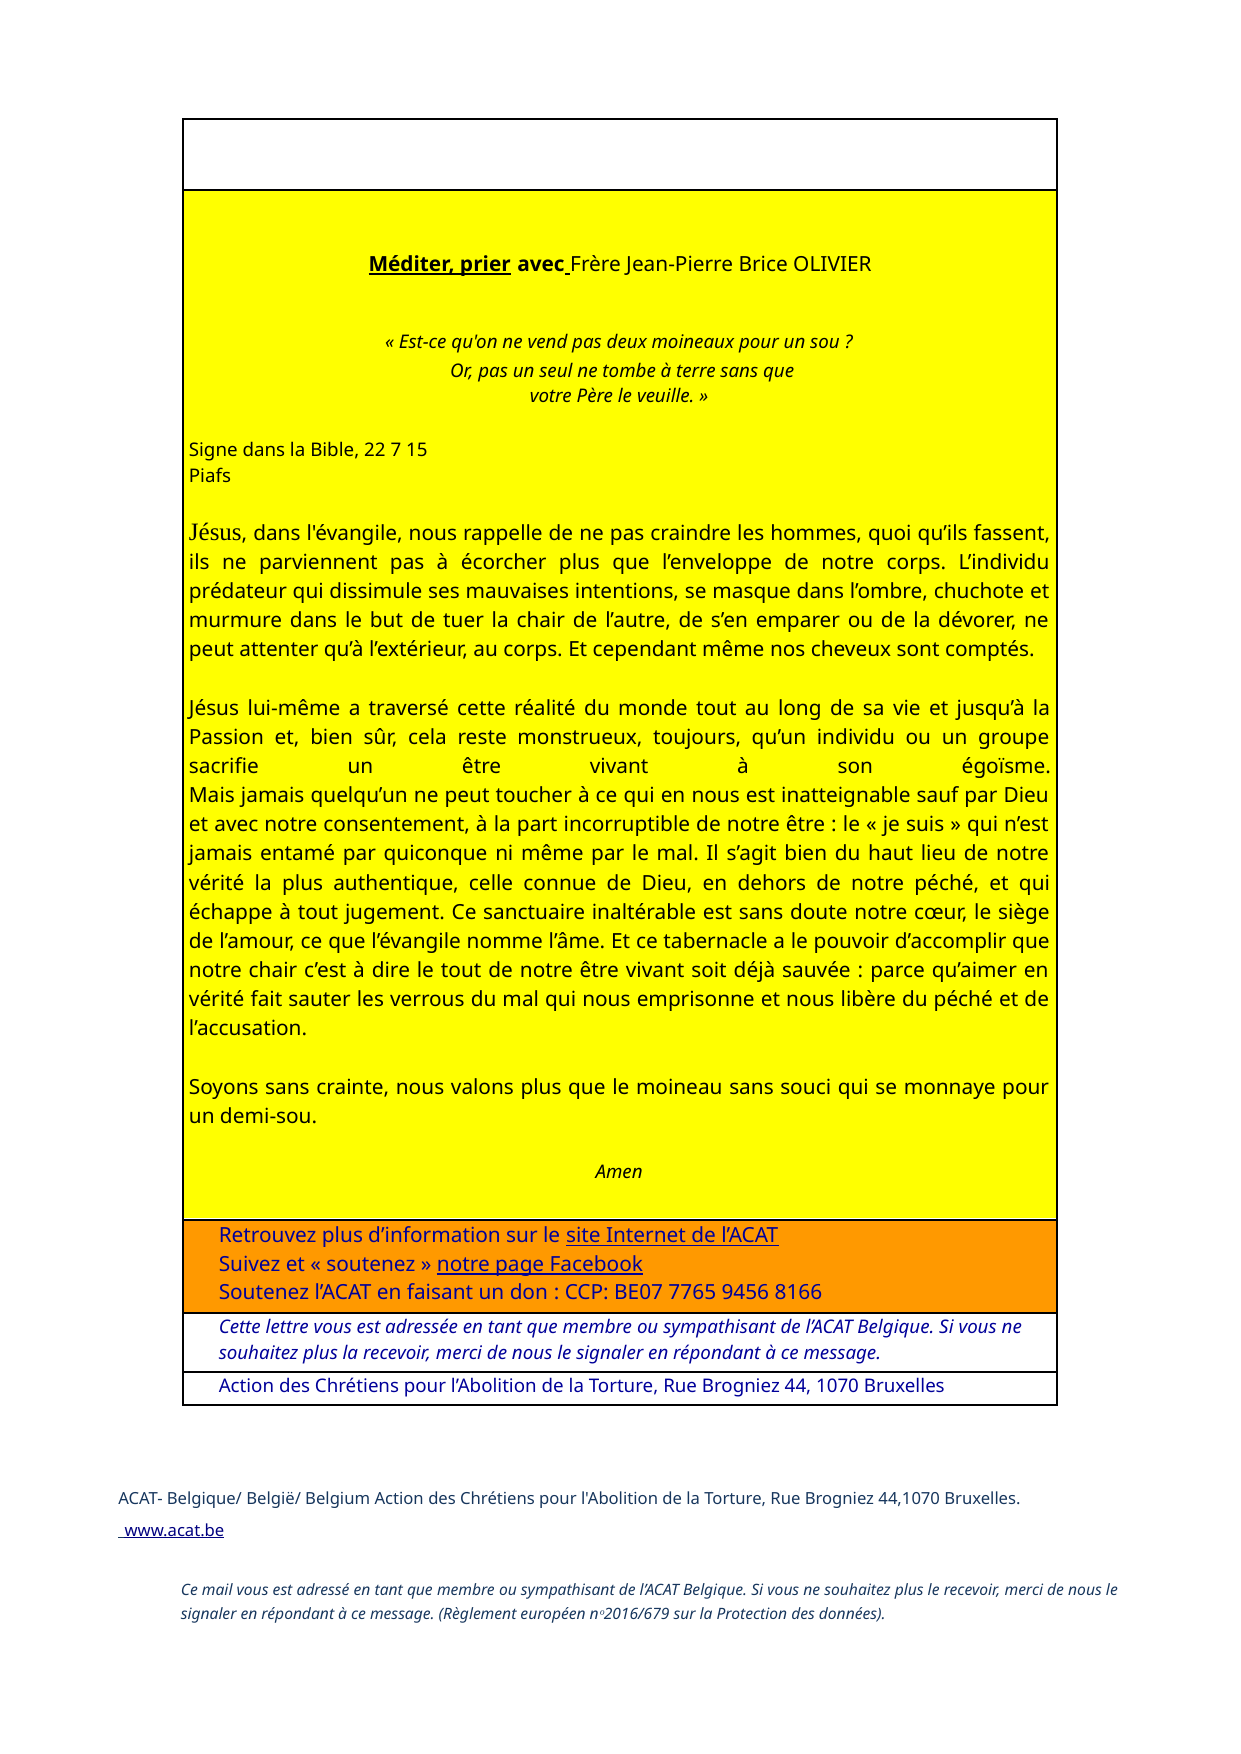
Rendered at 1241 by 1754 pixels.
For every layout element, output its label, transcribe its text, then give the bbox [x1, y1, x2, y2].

table_cell Méditer, prier avec Frère Jean-Pierre Brice OLIVIER « Est-ce qu'on ne vend pas deux moineaux pour un sou ? Or, pas un seul ne tombe à terre sans que votre Père le veuille. » Signe dans la Bible, 22 7 15 Piafs Jésus, dans l'évangile, nous rappelle de ne pas craindre les hommes, quoi qu’ils fassent, ils ne parviennent pas à écorcher plus que l’enveloppe de notre corps. L’individu prédateur qui dissimule ses mauvaises intentions, se masque dans l’ombre, chuchote et murmure dans le but de tuer la chair de l’autre, de s’en emparer ou de la dévorer, ne peut attenter qu’à l’extérieur, au corps. Et cependant même nos cheveux sont comptés. Jésus lui-même a traversé cette réalité du monde tout au long de sa vie et jusqu’à la Passion et, bien sûr, cela reste monstrueux, toujours, qu’un individu ou un groupe sacrifie un être vivant à son égoïsme. Mais jamais quelqu’un ne peut toucher à ce qui en nous est inatteignable sauf par Dieu et avec notre consentement, à la part incorruptible de notre être : le « je suis » qui n’est jamais entamé par quiconque ni même par le mal. Il s’agit bien du haut lieu de notre vérité la plus authentique, celle connue de Dieu, en dehors de notre péché, et qui échappe à tout jugement. Ce sanctuaire inaltérable est sans doute notre cœur, le siège de l’amour, ce que l’évangile nomme l’âme. Et ce tabernacle a le pouvoir d’accomplir que notre chair c’est à dire le tout de notre être vivant soit déjà sauvée : parce qu’aimer en vérité fait sauter les verrous du mal qui nous emprisonne et nous libère du péché et de l’accusation. Soyons sans crainte, nous valons plus que le moineau sans souci qui se monnaye pour un demi-sou. Amen [184, 191, 1056, 1218]
table_cell [184, 120, 1056, 189]
text www.acat.be [118, 1513, 1122, 1541]
table_cell Action des Chrétiens pour l’Abolition de la Torture, Rue Brogniez 44, 1070 Bruxelles [184, 1373, 1056, 1404]
table_cell Cette lettre vous est adressée en tant que membre ou sympathisant de l’ACAT Belgique. Si vous ne souhaitez plus la recevoir, merci de nous le signaler en répondant à ce message. [184, 1314, 1056, 1371]
text ACAT- Belgique/ België/ Belgium Action des Chrétiens pour l'Abolition de la Torture, Rue Brogniez 44,1070 Bruxelles. [118, 1487, 1122, 1509]
table_cell Retrouvez plus d’information sur le site Internet de l’ACAT Suivez et « soutenez » notre page Facebook Soutenez l’ACAT en faisant un don : CCP: BE07 7765 9456 8166 [184, 1221, 1056, 1312]
text Ce mail vous est adressé en tant que membre ou sympathisant de l’ACAT Belgique. Si vous ne souhaitez plus le recevoir, merci de nous le signaler en répondant à ce message. (Règlement européen nᵒ2016/679 sur la Protection des données). [181, 1579, 1122, 1624]
